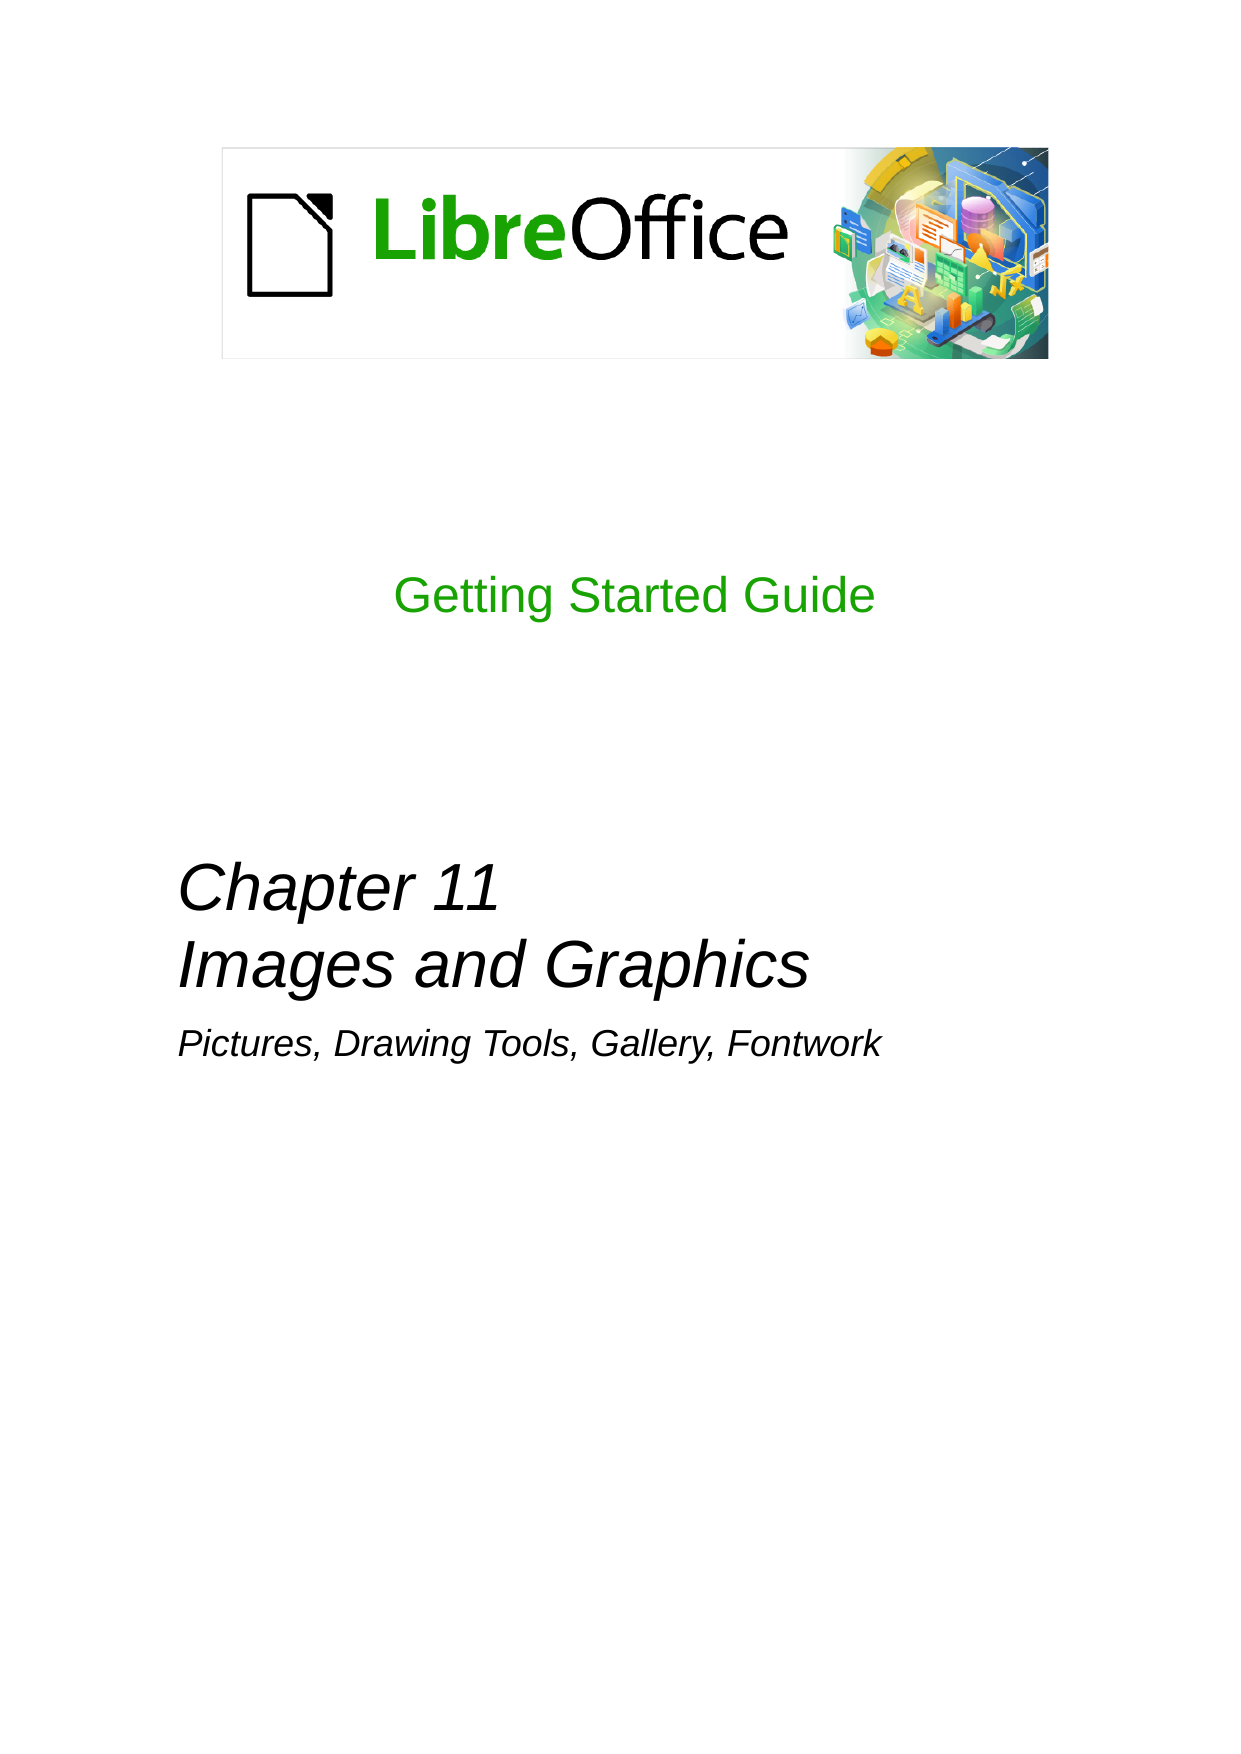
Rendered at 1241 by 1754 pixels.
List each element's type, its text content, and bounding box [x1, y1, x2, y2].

text Getting Started Guide [177, 566, 1093, 623]
picture [221, 147, 1049, 359]
title Chapter 11 Images and Graphics [177, 848, 1093, 1002]
subtitle Pictures, Drawing Tools, Gallery, Fontwork [177, 1021, 1093, 1064]
